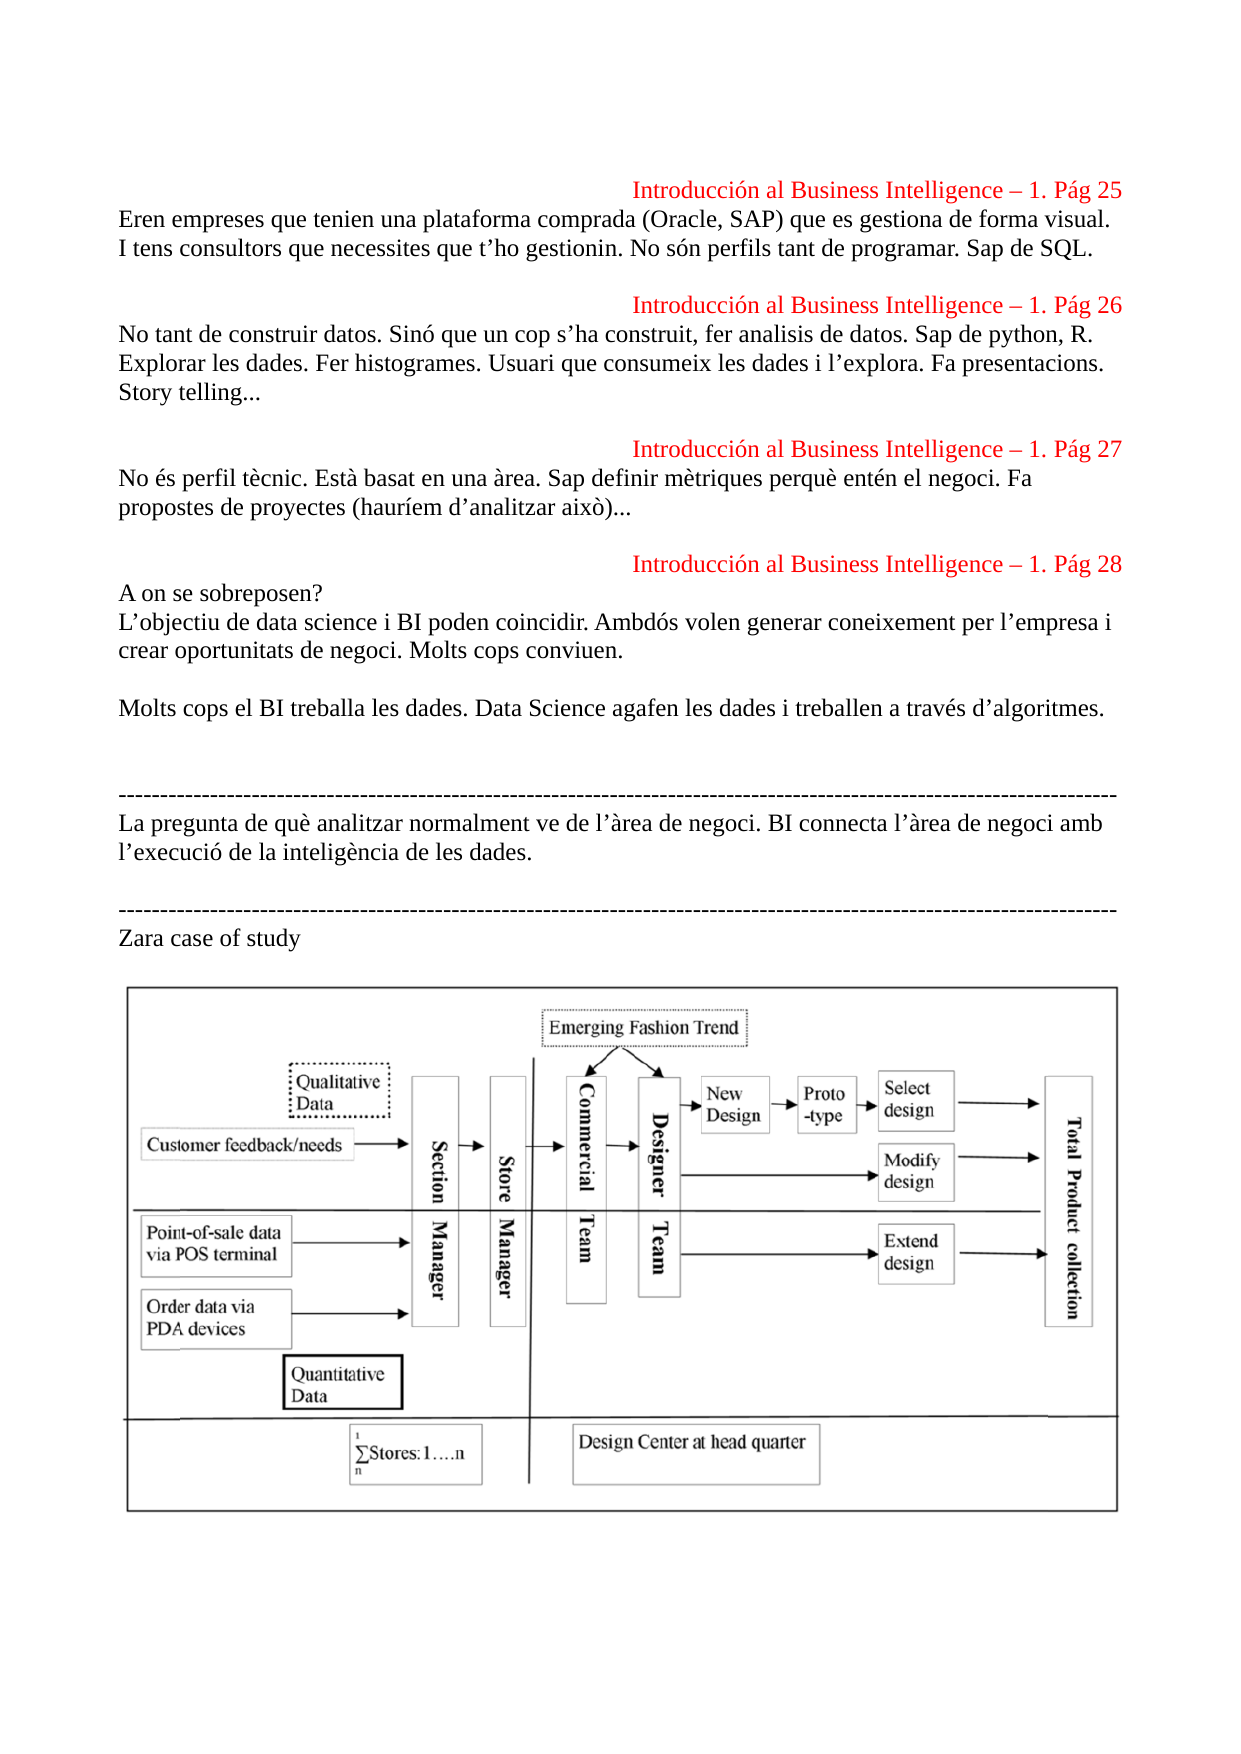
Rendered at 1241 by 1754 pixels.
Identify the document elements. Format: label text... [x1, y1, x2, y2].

text Eren empreses que tenien una plataforma comprada (Oracle, SAP) que es gestiona de forma visual. I tens consultors que necessites que t’ho gestionin. No són perfils tant de programar. Sap de SQL. [118, 204, 1122, 262]
text ------------------------------------------------------------------------------------------------------------------------ [118, 779, 1122, 808]
text La pregunta de què analitzar normalment ve de l’àrea de negoci. BI connecta l’àrea de negoci amb l’execució de la inteligència de les dades. [118, 808, 1122, 866]
text ------------------------------------------------------------------------------------------------------------------------ [118, 894, 1122, 923]
text Introducción al Business Intelligence – 1. Pág 26 [118, 291, 1122, 319]
text Introducción al Business Intelligence – 1. Pág 27 [118, 434, 1122, 463]
picture [118, 980, 1123, 1520]
text L’objectiu de data science i BI poden coincidir. Ambdós volen generar coneixement per l’empresa i crear oportunitats de negoci. Molts cops conviuen. [118, 607, 1122, 664]
text Introducción al Business Intelligence – 1. Pág 28 [118, 549, 1122, 578]
text No és perfil tècnic. Està basat en una àrea. Sap definir mètriques perquè entén el negoci. Fa propostes de proyectes (hauríem d’analitzar això)... [118, 463, 1122, 521]
text A on se sobreposen? [118, 578, 1122, 607]
text Zara case of study [118, 923, 1122, 952]
text No tant de construir datos. Sinó que un cop s’ha construit, fer analisis de datos. Sap de python, R. Explorar les dades. Fer histogrames. Usuari que consumeix les dades i l’explora. Fa presentacions. Story telling... [118, 319, 1122, 406]
text Introducción al Business Intelligence – 1. Pág 25 [118, 176, 1122, 204]
text Molts cops el BI treballa les dades. Data Science agafen les dades i treballen a través d’algoritmes. [118, 693, 1122, 722]
